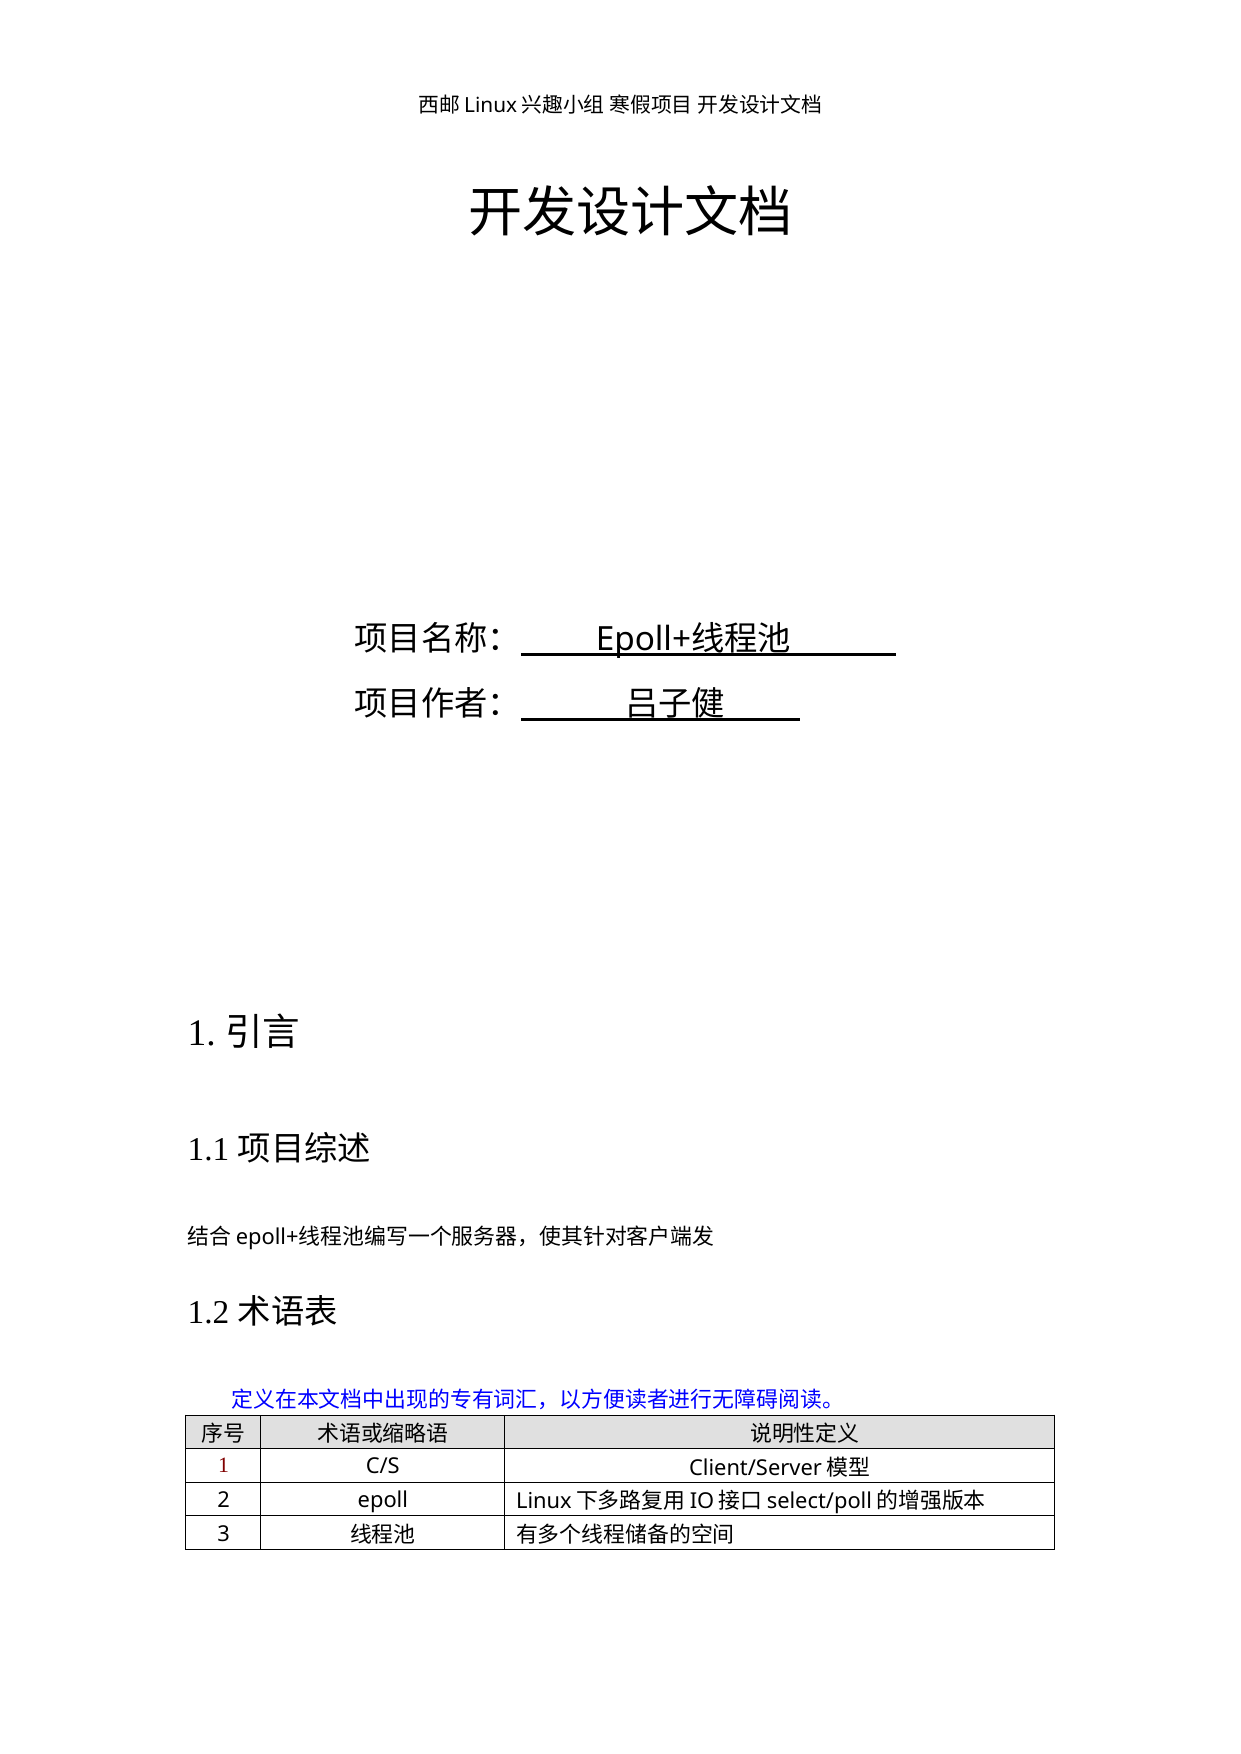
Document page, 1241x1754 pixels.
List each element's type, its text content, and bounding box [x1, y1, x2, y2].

text 结合epoll+线程池编写一个服务器，使其针对客户端发 [187, 1219, 1053, 1251]
subtitle 术语表 [187, 1276, 1053, 1341]
table_cell Linux下多路复用IO接口select/poll的增强版本 [505, 1483, 1054, 1515]
text 定义在本文档中出现的专有词汇，以方便读者进行无障碍阅读。 [187, 1382, 1053, 1414]
text 项目作者： 吕子健 [187, 669, 1053, 734]
table_header 序号 [186, 1416, 260, 1448]
table_cell 线程池 [261, 1516, 504, 1549]
table_cell 有多个线程储备的空间 [505, 1516, 1054, 1549]
table_cell epoll [261, 1483, 504, 1515]
table_cell Client/Server模型 [505, 1449, 1054, 1482]
table_cell 1 [186, 1449, 260, 1482]
table_header 说明性定义 [505, 1416, 1054, 1448]
table_cell 3 [186, 1516, 260, 1549]
subtitle 项目综述 [187, 1113, 1053, 1178]
subtitle 引言 [187, 996, 1053, 1061]
table_cell C/S [261, 1449, 504, 1482]
table_header 术语或缩略语 [261, 1416, 504, 1448]
table_cell 2 [186, 1483, 260, 1515]
text 项目名称： Epoll+线程池 [187, 604, 1053, 669]
text 开发设计文档 [187, 162, 1053, 259]
